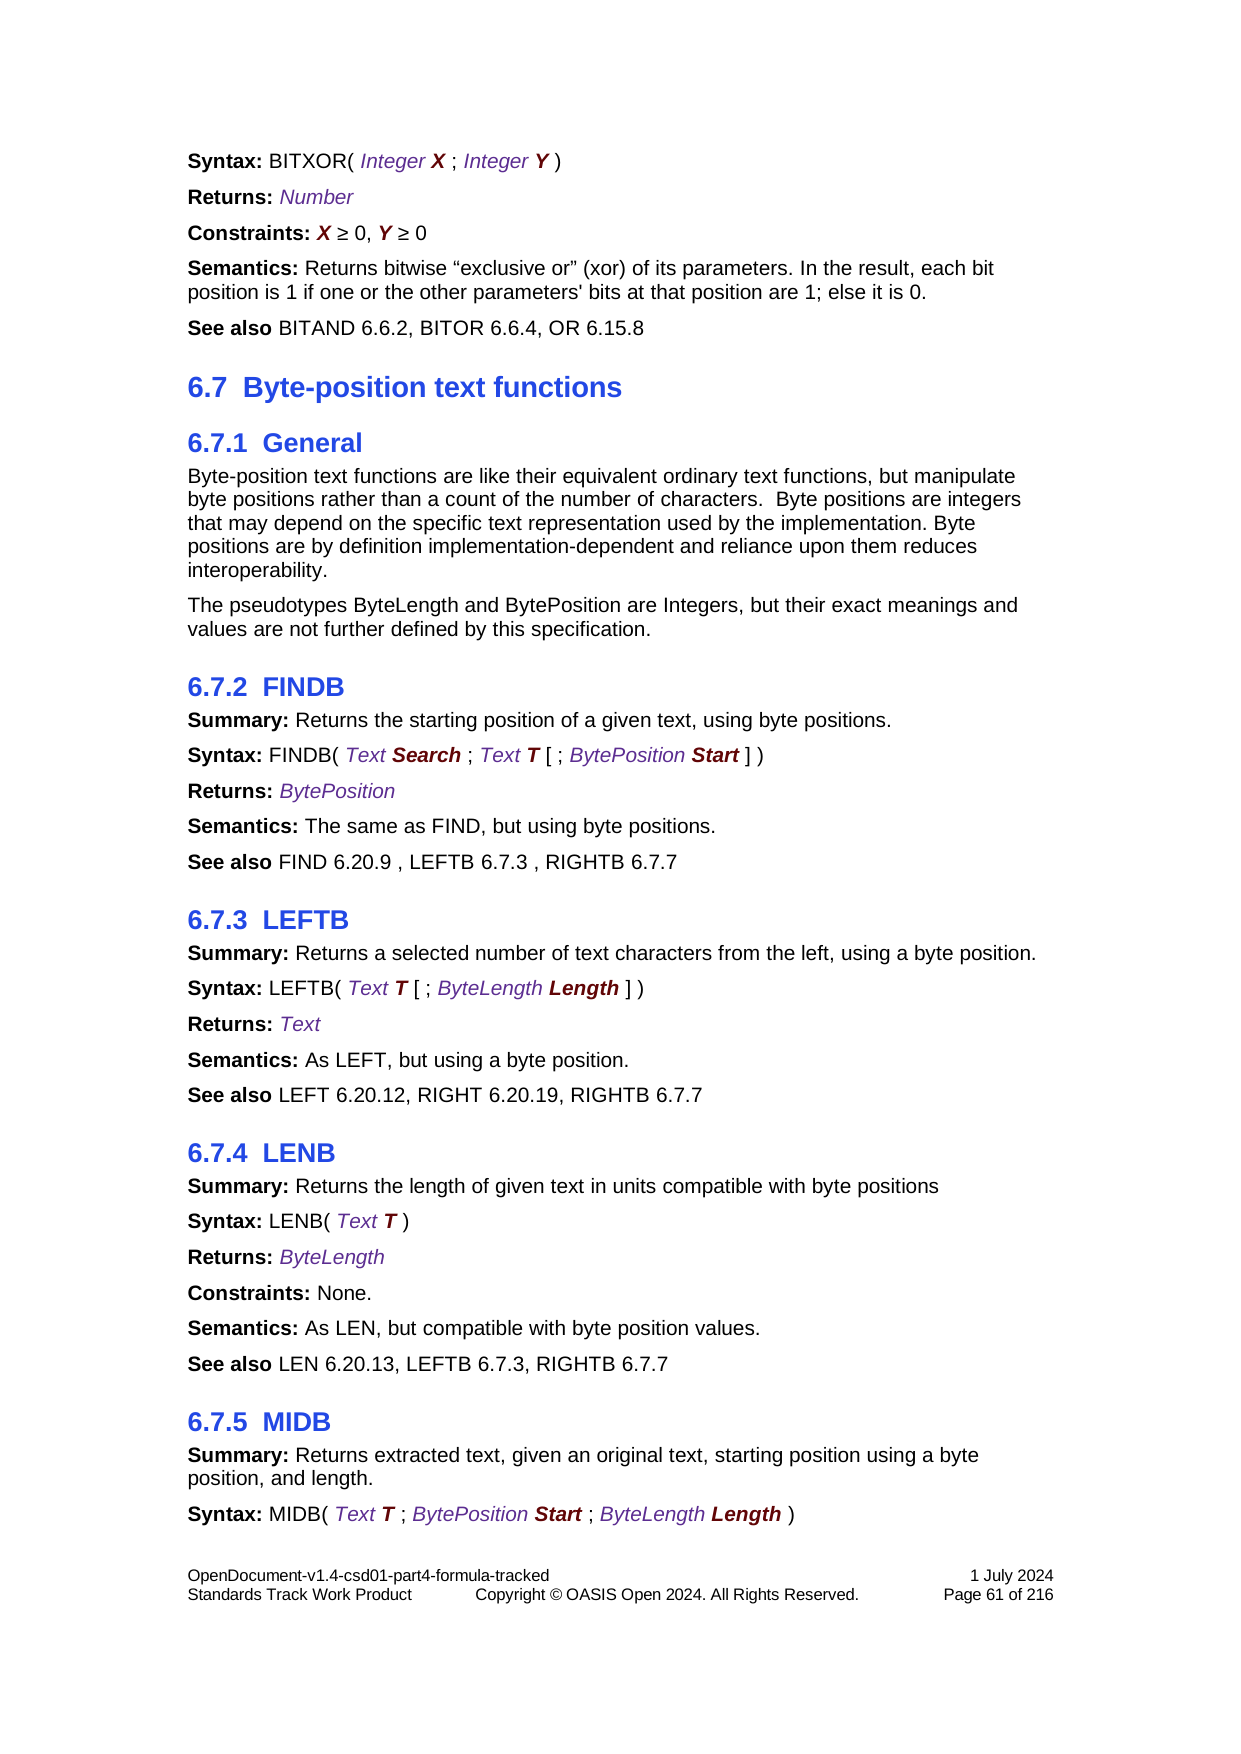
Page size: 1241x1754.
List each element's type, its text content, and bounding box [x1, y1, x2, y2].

text Semantics: Returns bitwise “exclusive or” (xor) of its parameters. In the result, each bit position is 1 if one or the other parameters' bits at that position are 1; else it is 0. [187, 257, 1053, 304]
text Syntax: LENB( Text T ) [187, 1210, 1053, 1233]
text Syntax: LEFTB( Text T [ ; ByteLength Length ] ) [187, 977, 1053, 1000]
text Syntax: MIDB( Text T ; BytePosition Start ; ByteLength Length ) [187, 1502, 1053, 1526]
subtitle Byte-position text functions [187, 371, 1053, 403]
subtitle LENB [187, 1138, 1053, 1168]
text Byte-position text functions are like their equivalent ordinary text functions, but manipulate byte positions rather than a count of the number of characters. Byte positions are integers that may depend on the specific text representation used by the implementation. Byte positions are by definition implementation-dependent and reliance upon them reduces interoperability. [187, 464, 1053, 582]
subtitle FINDB [187, 672, 1053, 702]
text Constraints: X ≥ 0, Y ≥ 0 [187, 221, 1053, 245]
text Summary: Returns the starting position of a given text, using byte positions. [187, 708, 1053, 732]
text Returns: Text [187, 1012, 1053, 1036]
text See also LEFT 6.20.12, RIGHT 6.20.19, RIGHTB 6.7.7 [187, 1084, 1053, 1107]
text Syntax: FINDB( Text Search ; Text T [ ; BytePosition Start ] ) [187, 744, 1053, 767]
text Semantics: As LEFT, but using a byte position. [187, 1048, 1053, 1072]
text Returns: Number [187, 186, 1053, 209]
text Semantics: As LEN, but compatible with byte position values. [187, 1317, 1053, 1340]
subtitle General [187, 428, 1053, 458]
text Summary: Returns a selected number of text characters from the left, using a byte position. [187, 941, 1053, 965]
subtitle MIDB [187, 1407, 1053, 1437]
text Semantics: The same as FIND, but using byte positions. [187, 815, 1053, 838]
text See also LEN 6.20.13, LEFTB 6.7.3, RIGHTB 6.7.7 [187, 1352, 1053, 1376]
text Summary: Returns extracted text, given an original text, starting position using a byte position, and length. [187, 1443, 1053, 1490]
text Constraints: None. [187, 1281, 1053, 1305]
subtitle LEFTB [187, 905, 1053, 935]
text See also BITAND 6.6.2, BITOR 6.6.4, OR 6.15.8 [187, 316, 1053, 339]
text Syntax: BITXOR( Integer X ; Integer Y ) [187, 150, 1053, 173]
text The pseudotypes ByteLength and BytePosition are Integers, but their exact meanings and values are not further defined by this specification. [187, 594, 1053, 641]
text See also FIND 6.20.9 , LEFTB 6.7.3 , RIGHTB 6.7.7 [187, 851, 1053, 874]
text Summary: Returns the length of given text in units compatible with byte positions [187, 1174, 1053, 1198]
text Returns: BytePosition [187, 779, 1053, 803]
text Returns: ByteLength [187, 1246, 1053, 1269]
